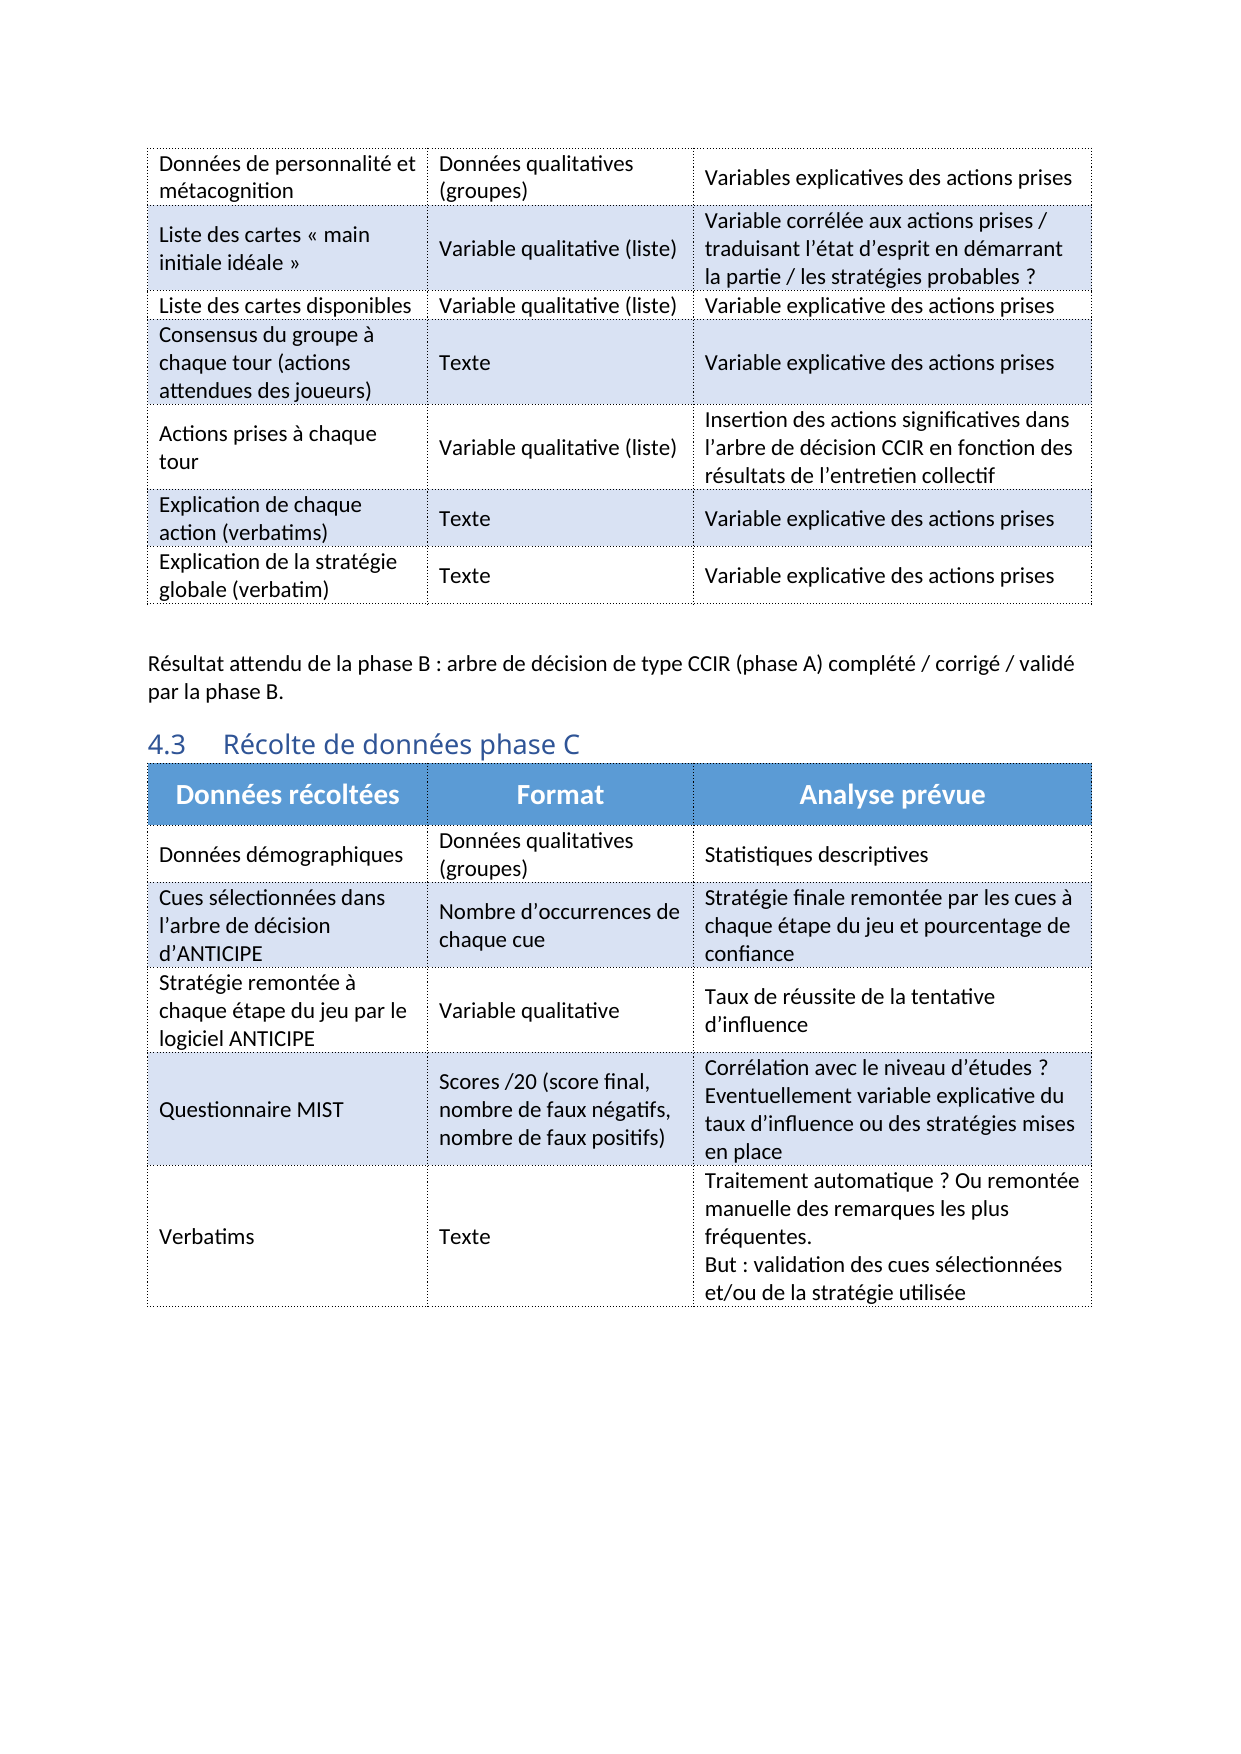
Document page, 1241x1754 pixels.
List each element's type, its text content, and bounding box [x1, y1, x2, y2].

list Récolte de données phase C [148, 726, 1093, 763]
table_cell Consensus du groupe à chaque tour (actions attendues des joueurs) [148, 319, 428, 404]
table_cell Données démographiques [148, 825, 428, 882]
table_cell Stratégie finale remontée par les cues à chaque étape du jeu et pourcentage de confiance [693, 882, 1092, 967]
table_cell Explication de la stratégie globale (verbatim) [148, 546, 428, 603]
table_cell Nombre d’occurrences de chaque cue [428, 882, 693, 967]
table_cell Variable qualitative (liste) [428, 290, 693, 319]
table_cell Variable corrélée aux actions prises / traduisant l’état d’esprit en démarrant la partie / les stratégies probables ? [693, 205, 1092, 290]
table_cell Variables explicatives des actions prises [693, 148, 1092, 205]
table_cell Verbatims [148, 1165, 428, 1306]
table_cell Explication de chaque action (verbatims) [148, 489, 428, 546]
table_cell Traitement automatique ? Ou remontée manuelle des remarques les plus fréquentes. But : validation des cues sélectionnées et/ou de la stratégie utilisée [693, 1165, 1092, 1306]
table_cell Questionnaire MIST [148, 1052, 428, 1165]
table_cell Variable explicative des actions prises [693, 319, 1092, 404]
table_cell Variable qualitative [428, 967, 693, 1052]
table_cell Taux de réussite de la tentative d’influence [693, 967, 1092, 1052]
text Résultat attendu de la phase B : arbre de décision de type CCIR (phase A) complété / corrigé / validé par la phase B. [148, 649, 1093, 705]
table_cell Insertion des actions significatives dans l’arbre de décision CCIR en fonction des résultats de l’entretien collectif [693, 404, 1092, 489]
table_cell Cues sélectionnées dans l’arbre de décision d’ANTICIPE [148, 882, 428, 967]
table_cell Variable explicative des actions prises [693, 290, 1092, 319]
table_cell Données qualitatives (groupes) [428, 148, 693, 205]
table_cell Texte [428, 546, 693, 603]
table_cell Corrélation avec le niveau d’études ? Eventuellement variable explicative du taux d’influence ou des stratégies mises en place [693, 1052, 1092, 1165]
table_cell Texte [428, 319, 693, 404]
table_cell Stratégie remontée à chaque étape du jeu par le logiciel ANTICIPE [148, 967, 428, 1052]
table_cell Données de personnalité et métacognition [148, 148, 428, 205]
table_cell Variable explicative des actions prises [693, 489, 1092, 546]
table_cell Variable explicative des actions prises [693, 546, 1092, 603]
table_cell Scores /20 (score final, nombre de faux négatifs, nombre de faux positifs) [428, 1052, 693, 1165]
table_header Analyse prévue [693, 763, 1092, 825]
table_header Données récoltées [148, 763, 428, 825]
table_cell Texte [428, 489, 693, 546]
table_cell Variable qualitative (liste) [428, 404, 693, 489]
table_header Format [428, 763, 693, 825]
table_cell Statistiques descriptives [693, 825, 1092, 882]
table_cell Variable qualitative (liste) [428, 205, 693, 290]
table_cell Liste des cartes « main initiale idéale » [148, 205, 428, 290]
table_cell Texte [428, 1165, 693, 1306]
table_cell Actions prises à chaque tour [148, 404, 428, 489]
table_cell Liste des cartes disponibles [148, 290, 428, 319]
table_cell Données qualitatives (groupes) [428, 825, 693, 882]
